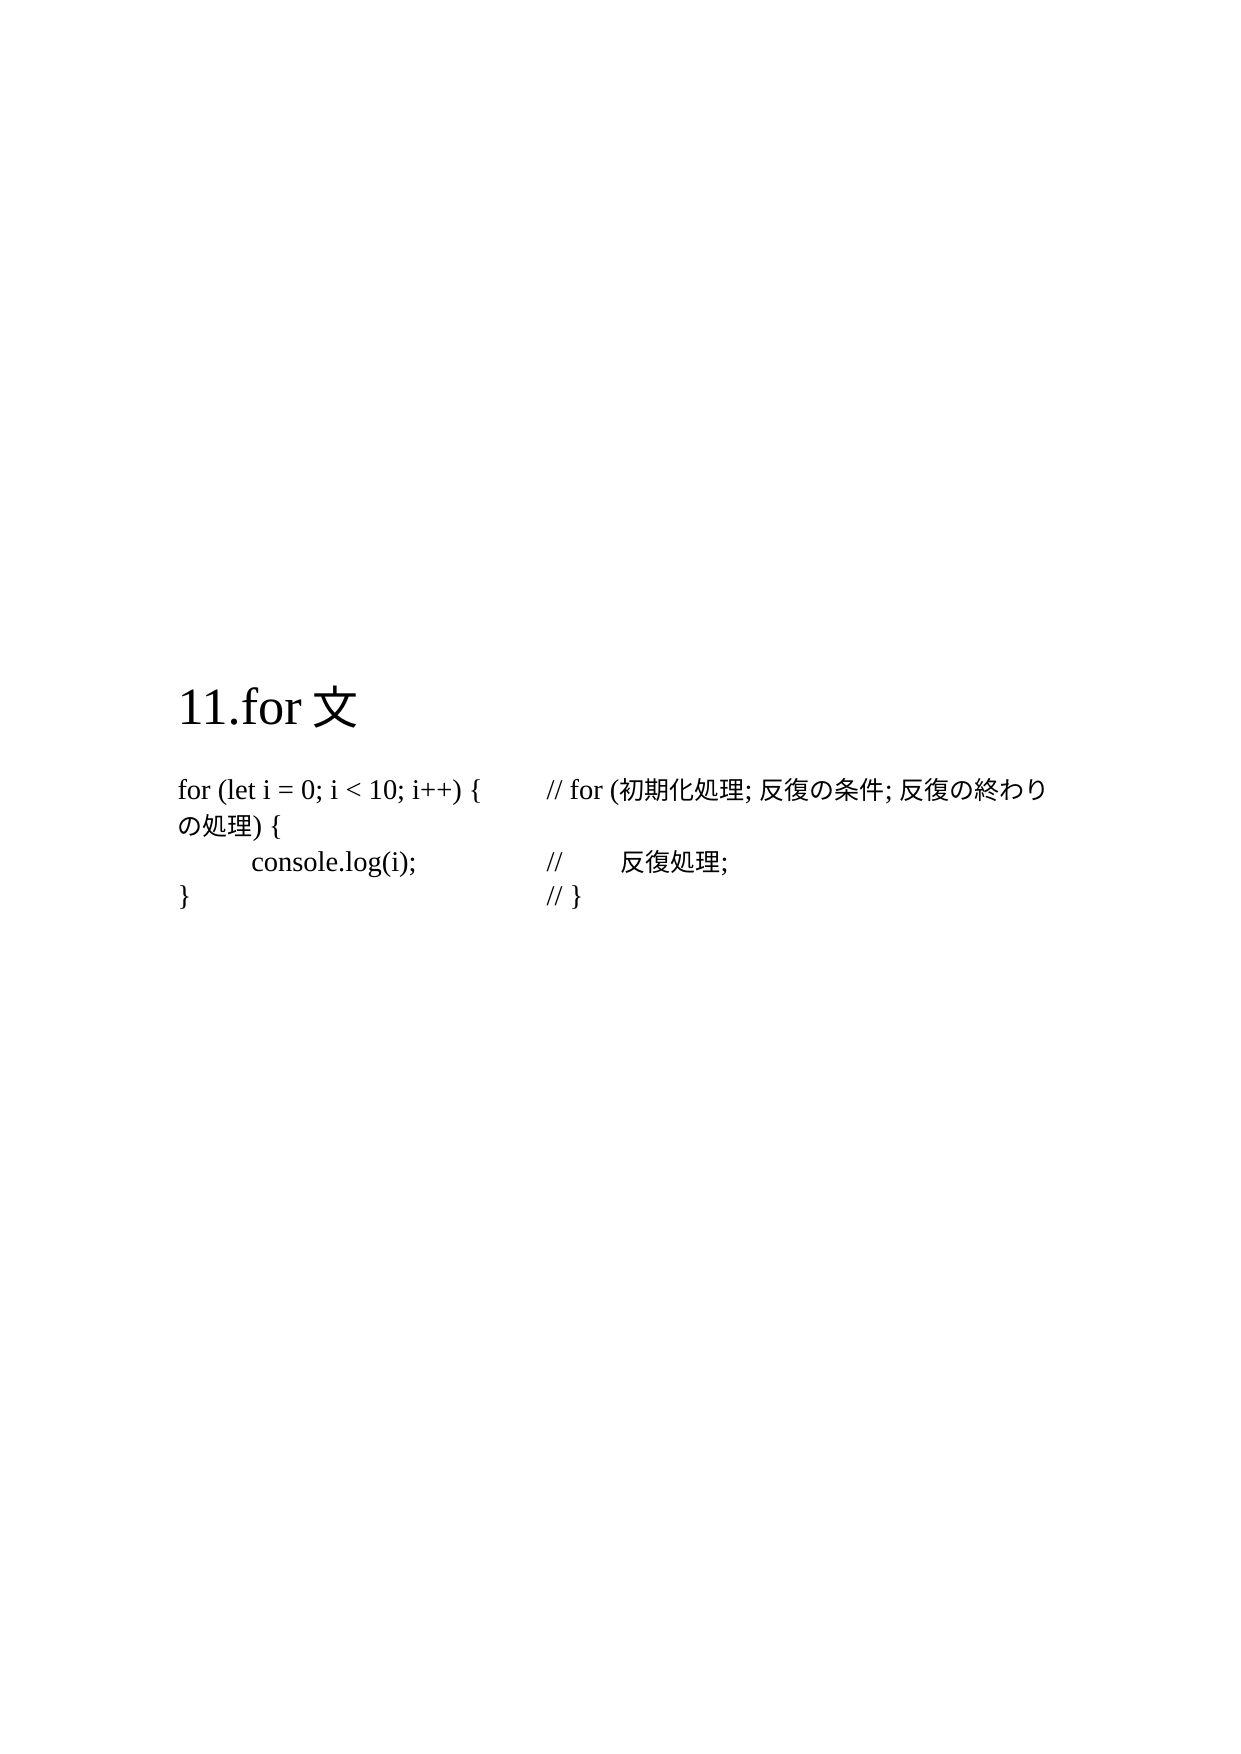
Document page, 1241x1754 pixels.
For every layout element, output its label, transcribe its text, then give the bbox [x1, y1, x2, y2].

text 11.for文 [177, 671, 1063, 737]
text for (let i = 0; i < 10; i++) { // for (初期化処理; 反復の条件; 反復の終わりの処理) { [177, 770, 1063, 843]
text } // } [177, 879, 1063, 912]
text console.log(i); // 反復処理; [177, 843, 1063, 879]
